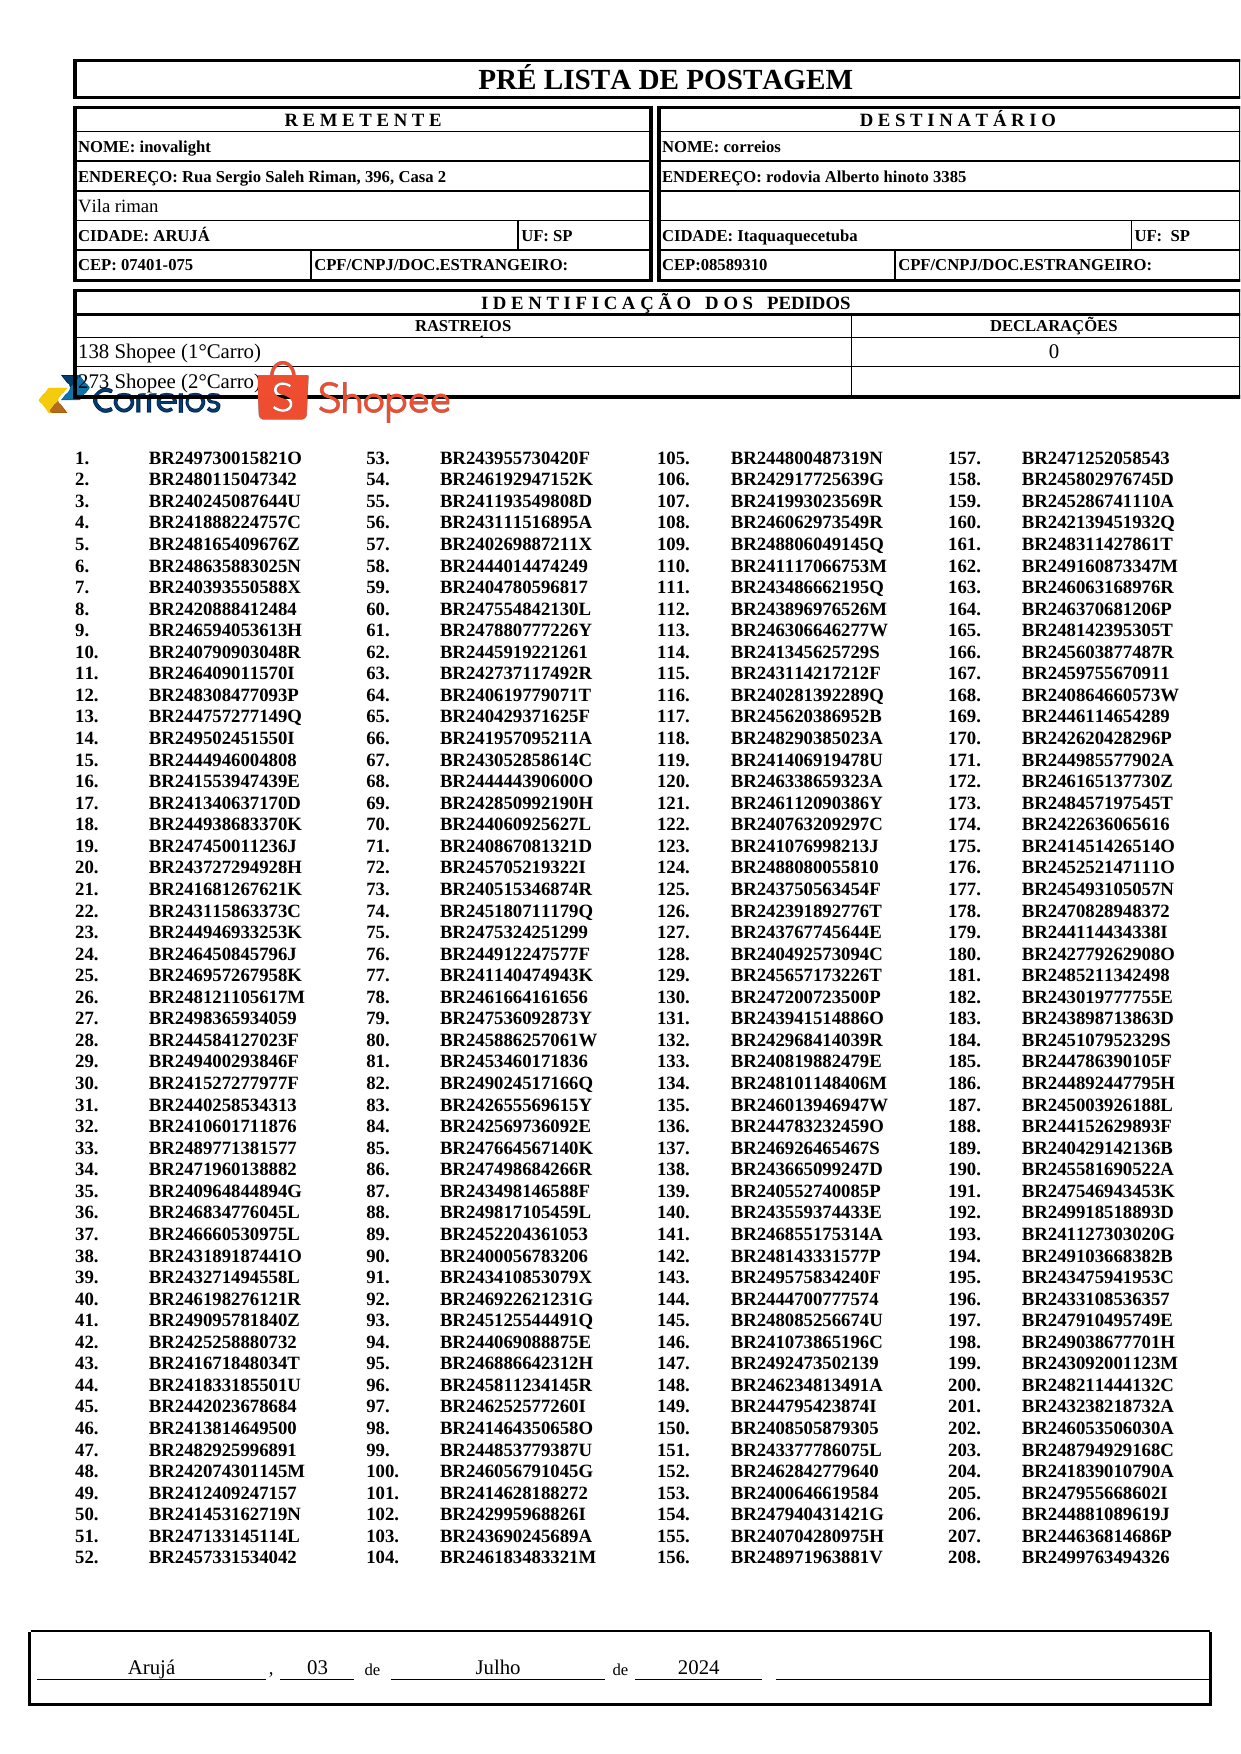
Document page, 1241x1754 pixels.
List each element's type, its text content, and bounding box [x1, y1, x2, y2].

list BR2422636065616 [948, 813, 1240, 835]
list BR245886257061W [366, 1029, 620, 1050]
list BR240492573094C [657, 943, 911, 964]
list BR244757277149Q [75, 705, 329, 727]
list BR249024517166Q [366, 1072, 620, 1093]
list BR2492473502139 [657, 1352, 911, 1374]
list BR248165409676Z [75, 533, 329, 554]
list BR248311427861T [948, 533, 1240, 554]
list BR243498146588F [366, 1180, 620, 1201]
list BR248211444132C [948, 1374, 1240, 1395]
list BR249160873347M [948, 554, 1240, 576]
list BR246112090386Y [657, 792, 911, 813]
list BR249575834240F [657, 1266, 911, 1288]
list BR244881089619J [948, 1503, 1240, 1525]
list BR243475941953C [948, 1266, 1240, 1288]
list BR240704280975H [657, 1525, 911, 1546]
list BR246165137730Z [948, 770, 1240, 792]
list BR243559374433E [657, 1201, 911, 1223]
list BR247498684266R [366, 1158, 620, 1180]
list BR2400056783206 [366, 1244, 620, 1266]
list BR241406919478U [657, 748, 911, 770]
list BR242995968826I [366, 1503, 620, 1525]
list BR246338659323A [657, 770, 911, 792]
list BR242850992190H [366, 792, 620, 813]
list BR244114434338I [948, 921, 1240, 943]
list BR246234813491A [657, 1374, 911, 1395]
list BR247910495749E [948, 1309, 1240, 1331]
list BR243271494558L [75, 1266, 329, 1288]
list BR242139451932Q [948, 511, 1240, 533]
list BR243377786075L [657, 1438, 911, 1460]
list BR243665099247D [657, 1158, 911, 1180]
list BR241453162719N [75, 1503, 329, 1525]
list BR245705219322I [366, 856, 620, 878]
list BR2425258880732 [75, 1331, 329, 1352]
list BR240245087644U [75, 490, 329, 511]
list BR248143331577P [657, 1244, 911, 1266]
list BR245802976745D [948, 468, 1240, 490]
list BR243052858614C [366, 748, 620, 770]
list BR2485211342498 [948, 964, 1240, 986]
list BR245107952329S [948, 1029, 1240, 1050]
list BR2404780596817 [366, 576, 620, 598]
list BR249730015821O [75, 447, 329, 468]
list BR240429142136B [948, 1137, 1240, 1158]
list BR245620386952B [657, 705, 911, 727]
list BR247546943453K [948, 1180, 1240, 1201]
list BR246886642312H [366, 1352, 620, 1374]
list BR244152629893F [948, 1115, 1240, 1137]
list BR247940431421G [657, 1503, 911, 1525]
list BR248794929168C [948, 1438, 1240, 1460]
list BR241888224757C [75, 511, 329, 533]
list BR249103668382B [948, 1244, 1240, 1266]
list BR2471960138882 [75, 1158, 329, 1180]
list BR247955668602I [948, 1482, 1240, 1503]
list BR241340637170D [75, 792, 329, 813]
list BR2444946004808 [75, 748, 329, 770]
list BR2408505879305 [657, 1417, 911, 1438]
list BR240819882479E [657, 1050, 911, 1072]
list BR249918518893D [948, 1201, 1240, 1223]
list BR248101148406M [657, 1072, 911, 1093]
list BR243750563454F [657, 878, 911, 899]
list BR248085256674U [657, 1309, 911, 1331]
list BR241140474943K [366, 964, 620, 986]
list BR244069088875E [366, 1331, 620, 1352]
list BR246063168976R [948, 576, 1240, 598]
list BR2498365934059 [75, 1007, 329, 1029]
list BR240515346874R [366, 878, 620, 899]
list BR246056791045G [366, 1460, 620, 1482]
list BR245603877487R [948, 641, 1240, 662]
list BR242917725639G [657, 468, 911, 490]
list BR244786390105F [948, 1050, 1240, 1072]
list BR242655569615Y [366, 1093, 620, 1115]
list BR246834776045L [75, 1201, 329, 1223]
list BR2452204361053 [366, 1223, 620, 1244]
list BR240393550588X [75, 576, 329, 598]
list BR248290385023A [657, 727, 911, 748]
list BR243727294928H [75, 856, 329, 878]
list BR241193549808D [366, 490, 620, 511]
list BR241127303020G [948, 1223, 1240, 1244]
list BR241076998213J [657, 835, 911, 856]
list BR243690245689A [366, 1525, 620, 1546]
list BR241957095211A [366, 727, 620, 748]
list BR246957267958K [75, 964, 329, 986]
list BR241993023569R [657, 490, 911, 511]
list BR2489771381577 [75, 1137, 329, 1158]
list BR2462842779640 [657, 1460, 911, 1482]
list BR248806049145Q [657, 533, 911, 554]
list BR246594053613H [75, 619, 329, 641]
list BR249502451550I [75, 727, 329, 748]
list BR246450845796J [75, 943, 329, 964]
list BR247536092873Y [366, 1007, 620, 1029]
list BR241681267621K [75, 878, 329, 899]
list BR241073865196C [657, 1331, 911, 1352]
list BR240864660573W [948, 684, 1240, 705]
list BR246198276121R [75, 1288, 329, 1309]
list BR2488080055810 [657, 856, 911, 878]
list BR242391892776T [657, 899, 911, 921]
list BR2459755670911 [948, 662, 1240, 684]
list BR2442023678684 [75, 1395, 329, 1417]
list BR244584127023F [75, 1029, 329, 1050]
list BR244795423874I [657, 1395, 911, 1417]
list BR2414628188272 [366, 1482, 620, 1503]
list BR243941514886O [657, 1007, 911, 1029]
list BR241839010790A [948, 1460, 1240, 1482]
list BR246370681206P [948, 598, 1240, 619]
list BR244444390600O [366, 770, 620, 792]
list BR2480115047342 [75, 468, 329, 490]
list BR248142395305T [948, 619, 1240, 641]
list BR249038677701H [948, 1331, 1240, 1352]
list BR241117066753M [657, 554, 911, 576]
list BR244636814686P [948, 1525, 1240, 1546]
list BR241553947439E [75, 770, 329, 792]
list BR245581690522A [948, 1158, 1240, 1180]
list BR248308477093P [75, 684, 329, 705]
list BR241464350658O [366, 1417, 620, 1438]
list BR240964844894G [75, 1180, 329, 1201]
list BR245125544491Q [366, 1309, 620, 1331]
list BR241345625729S [657, 641, 911, 662]
list BR240429371625F [366, 705, 620, 727]
list BR247450011236J [75, 835, 329, 856]
list BR2412409247157 [75, 1482, 329, 1503]
list BR243115863373C [75, 899, 329, 921]
list BR249095781840Z [75, 1309, 329, 1331]
list BR2499763494326 [948, 1546, 1240, 1568]
list BR243896976526M [657, 598, 911, 619]
list BR246922621231G [366, 1288, 620, 1309]
list BR245252147111O [948, 856, 1240, 878]
list BR244938683370K [75, 813, 329, 835]
list BR241527277977F [75, 1072, 329, 1093]
list BR243486662195Q [657, 576, 911, 598]
list BR247200723500P [657, 986, 911, 1007]
list BR243955730420F [366, 447, 620, 468]
list BR2444014474249 [366, 554, 620, 576]
list BR242737117492R [366, 662, 620, 684]
list BR2475324251299 [366, 921, 620, 943]
list BR248635883025N [75, 554, 329, 576]
list BR243410853079X [366, 1266, 620, 1288]
list BR243238218732A [948, 1395, 1240, 1417]
list BR242968414039R [657, 1029, 911, 1050]
list BR245286741110A [948, 490, 1240, 511]
list BR245657173226T [657, 964, 911, 986]
list BR245180711179Q [366, 899, 620, 921]
list BR2457331534042 [75, 1546, 329, 1568]
list BR240619779071T [366, 684, 620, 705]
list BR2433108536357 [948, 1288, 1240, 1309]
list BR244800487319N [657, 447, 911, 468]
list BR2471252058543 [948, 447, 1240, 468]
list BR247664567140K [366, 1137, 620, 1158]
list BR244853779387U [366, 1438, 620, 1460]
list BR244783232459O [657, 1115, 911, 1137]
list BR246252577260I [366, 1395, 620, 1417]
list BR248121105617M [75, 986, 329, 1007]
list BR241451426514O [948, 835, 1240, 856]
list BR242569736092E [366, 1115, 620, 1137]
list BR243898713863D [948, 1007, 1240, 1029]
list BR240552740085P [657, 1180, 911, 1201]
list BR2482925996891 [75, 1438, 329, 1460]
list BR246306646277W [657, 619, 911, 641]
list BR246053506030A [948, 1417, 1240, 1438]
list BR246183483321M [366, 1546, 620, 1568]
list BR244985577902A [948, 748, 1240, 770]
list BR244892447795H [948, 1072, 1240, 1093]
list BR246660530975L [75, 1223, 329, 1244]
list BR2440258534313 [75, 1093, 329, 1115]
list BR243767745644E [657, 921, 911, 943]
list BR243189187441O [75, 1244, 329, 1266]
list BR240867081321D [366, 835, 620, 856]
list BR2461664161656 [366, 986, 620, 1007]
list BR245003926188L [948, 1093, 1240, 1115]
list BR246926465467S [657, 1137, 911, 1158]
list BR242620428296P [948, 727, 1240, 748]
list BR2470828948372 [948, 899, 1240, 921]
list BR249817105459L [366, 1201, 620, 1223]
list BR243019777755E [948, 986, 1240, 1007]
list BR2445919221261 [366, 641, 620, 662]
list BR242074301145M [75, 1460, 329, 1482]
list BR244946933253K [75, 921, 329, 943]
list BR244060925627L [366, 813, 620, 835]
list BR247554842130L [366, 598, 620, 619]
list BR2400646619584 [657, 1482, 911, 1503]
list BR240269887211X [366, 533, 620, 554]
list BR249400293846F [75, 1050, 329, 1072]
list BR246062973549R [657, 511, 911, 533]
list BR244912247577F [366, 943, 620, 964]
list BR2453460171836 [366, 1050, 620, 1072]
list BR248971963881V [657, 1546, 911, 1568]
list BR245811234145R [366, 1374, 620, 1395]
list BR243092001123M [948, 1352, 1240, 1374]
list BR246409011570I [75, 662, 329, 684]
list BR246013946947W [657, 1093, 911, 1115]
list BR241833185501U [75, 1374, 329, 1395]
list BR245493105057N [948, 878, 1240, 899]
list BR247880777226Y [366, 619, 620, 641]
list BR247133145114L [75, 1525, 329, 1546]
list BR2410601711876 [75, 1115, 329, 1137]
list BR2446114654289 [948, 705, 1240, 727]
list BR2444700777574 [657, 1288, 911, 1309]
list BR2420888412484 [75, 598, 329, 619]
list BR240281392289Q [657, 684, 911, 705]
list BR243114217212F [657, 662, 911, 684]
list BR240790903048R [75, 641, 329, 662]
list BR248457197545T [948, 792, 1240, 813]
list BR241671848034T [75, 1352, 329, 1374]
list BR243111516895A [366, 511, 620, 533]
list BR2413814649500 [75, 1417, 329, 1438]
list BR246855175314A [657, 1223, 911, 1244]
list BR242779262908O [948, 943, 1240, 964]
list BR240763209297C [657, 813, 911, 835]
list BR246192947152K [366, 468, 620, 490]
